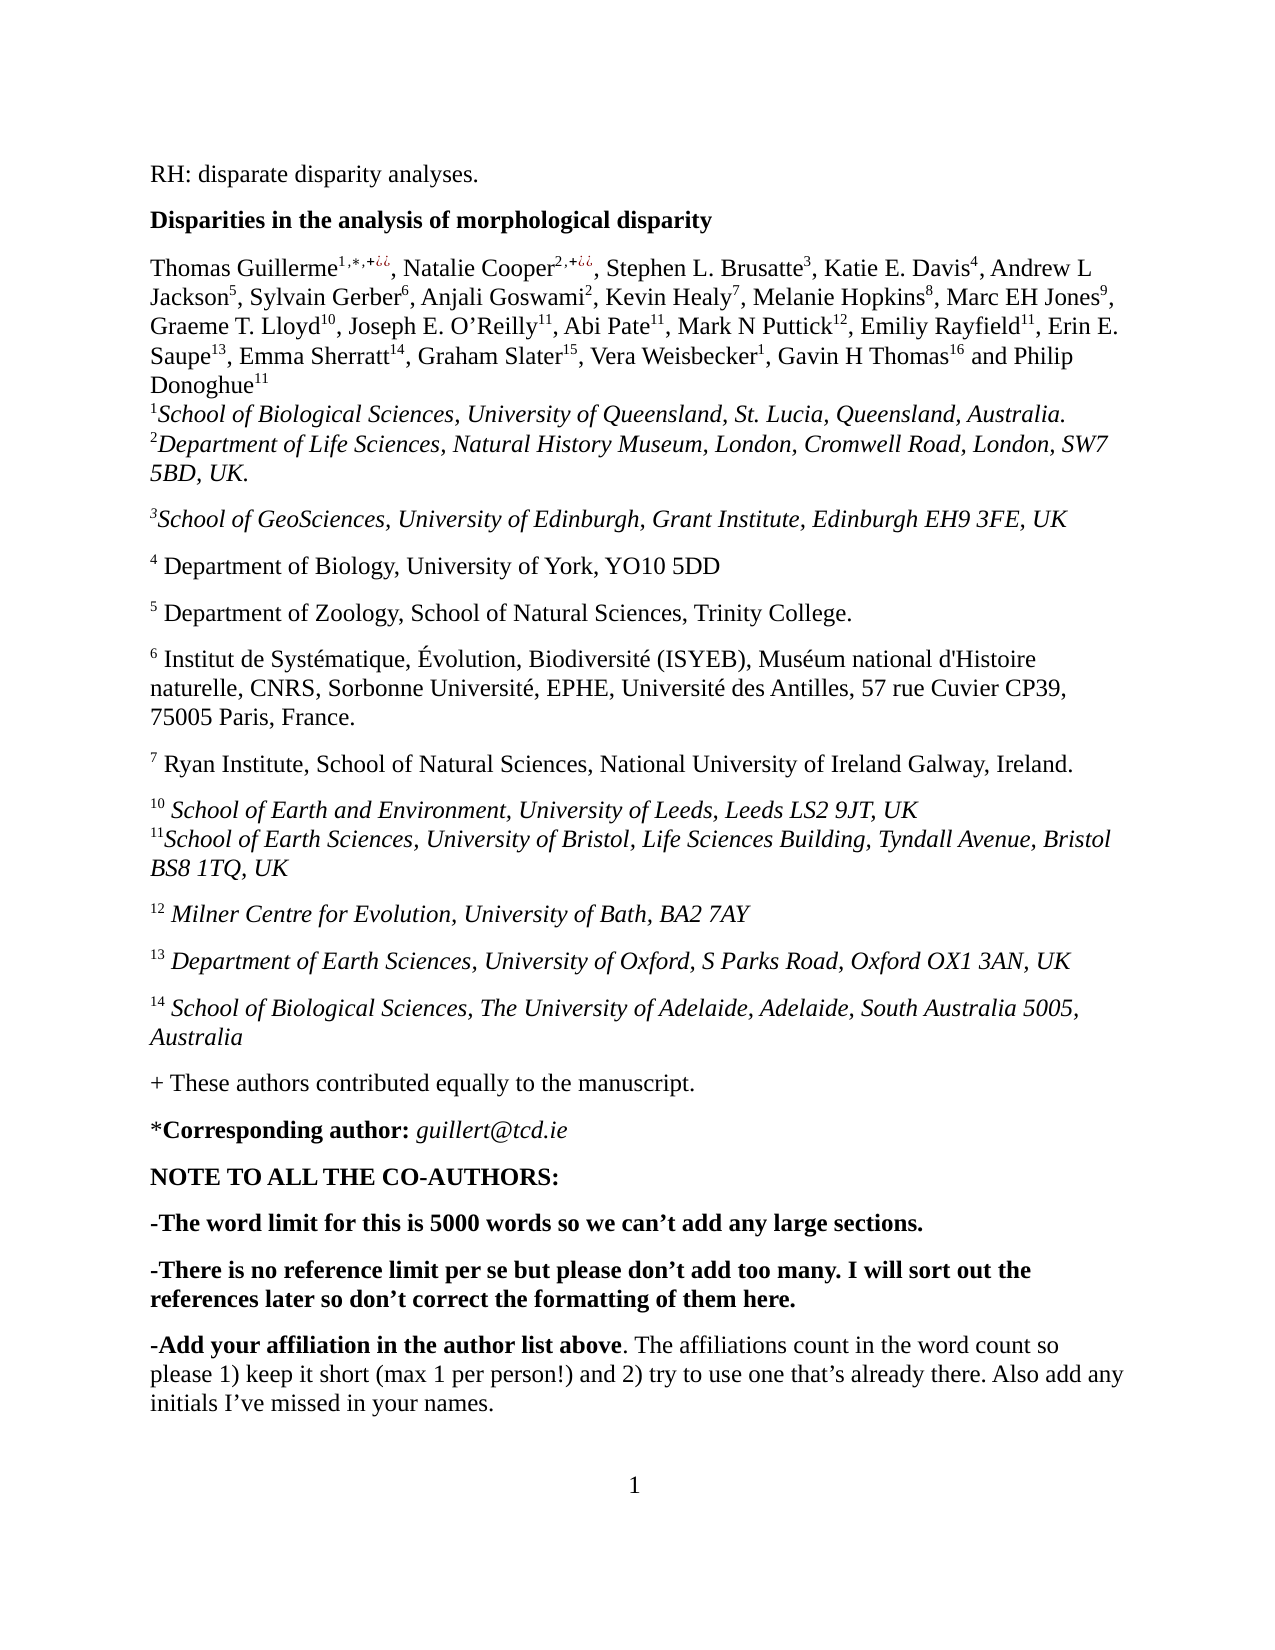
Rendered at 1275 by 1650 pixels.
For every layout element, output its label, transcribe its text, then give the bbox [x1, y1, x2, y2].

text -Add your affiliation in the author list above. The affiliations count in the word count so please 1) keep it short (max 1 per person!) and 2) try to use one that’s already there. Also add any initials I’ve missed in your names. [150, 1330, 1125, 1417]
text 7 Ryan Institute, School of Natural Sciences, National University of Ireland Galway, Ireland. [150, 749, 1125, 777]
text RH: disparate disparity analyses. [150, 159, 1125, 188]
text Disparities in the analysis of morphological disparity [150, 206, 1125, 234]
text 4 Department of Biology, University of York, YO10 5DD [150, 551, 1125, 580]
text Thomas Guillerme, Natalie Cooper, Stephen L. Brusatte, Katie E. Davis, Andrew L Jackson, Sylvain Gerber, Anjali Goswami, Kevin Healy, Melanie Hopkins, Marc EH Jones, Graeme T. Lloyd, Joseph E. O’Reilly, Abi Pate, Mark N Puttick, Emiliy Rayfield, Erin E. Saupe, Emma Sherratt, Graham Slater, Vera Weisbecker, Gavin H Thomas and Philip Donoghue School of Biological Sciences, University of Queensland, St. Lucia, Queensland, Australia. Department of Life Sciences, Natural History Museum, London, Cromwell Road, London, SW7 5BD, UK. [150, 252, 1125, 487]
text 12 Milner Centre for Evolution, University of Bath, BA2 7AY [150, 899, 1125, 928]
text *Corresponding author: guillert@tcd.ie [150, 1115, 1125, 1144]
text 14 School of Biological Sciences, The University of Adelaide, Adelaide, South Australia 5005, Australia [150, 993, 1125, 1050]
text -The word limit for this is 5000 words so we can’t add any large sections. [150, 1208, 1125, 1237]
text + These authors contributed equally to the manuscript. [150, 1068, 1125, 1097]
text 13 Department of Earth Sciences, University of Oxford, S Parks Road, Oxford OX1 3AN, UK [150, 946, 1125, 975]
text 6 Institut de Systématique, Évolution, Biodiversité (ISYEB), Muséum national d'Histoire naturelle, CNRS, Sorbonne Université, EPHE, Université des Antilles, 57 rue Cuvier CP39, 75005 Paris, France. [150, 644, 1125, 731]
text 5 Department of Zoology, School of Natural Sciences, Trinity College. [150, 598, 1125, 627]
text NOTE TO ALL THE CO-AUTHORS: [150, 1162, 1125, 1190]
text 3School of GeoSciences, University of Edinburgh, Grant Institute, Edinburgh EH9 3FE, UK [150, 504, 1125, 533]
text 10 School of Earth and Environment, University of Leeds, Leeds LS2 9JT, UK 11School of Earth Sciences, University of Bristol, Life Sciences Building, Tyndall Avenue, Bristol BS8 1TQ, UK [150, 795, 1125, 882]
text -There is no reference limit per se but please don’t add too many. I will sort out the references later so don’t correct the formatting of them here. [150, 1255, 1125, 1312]
